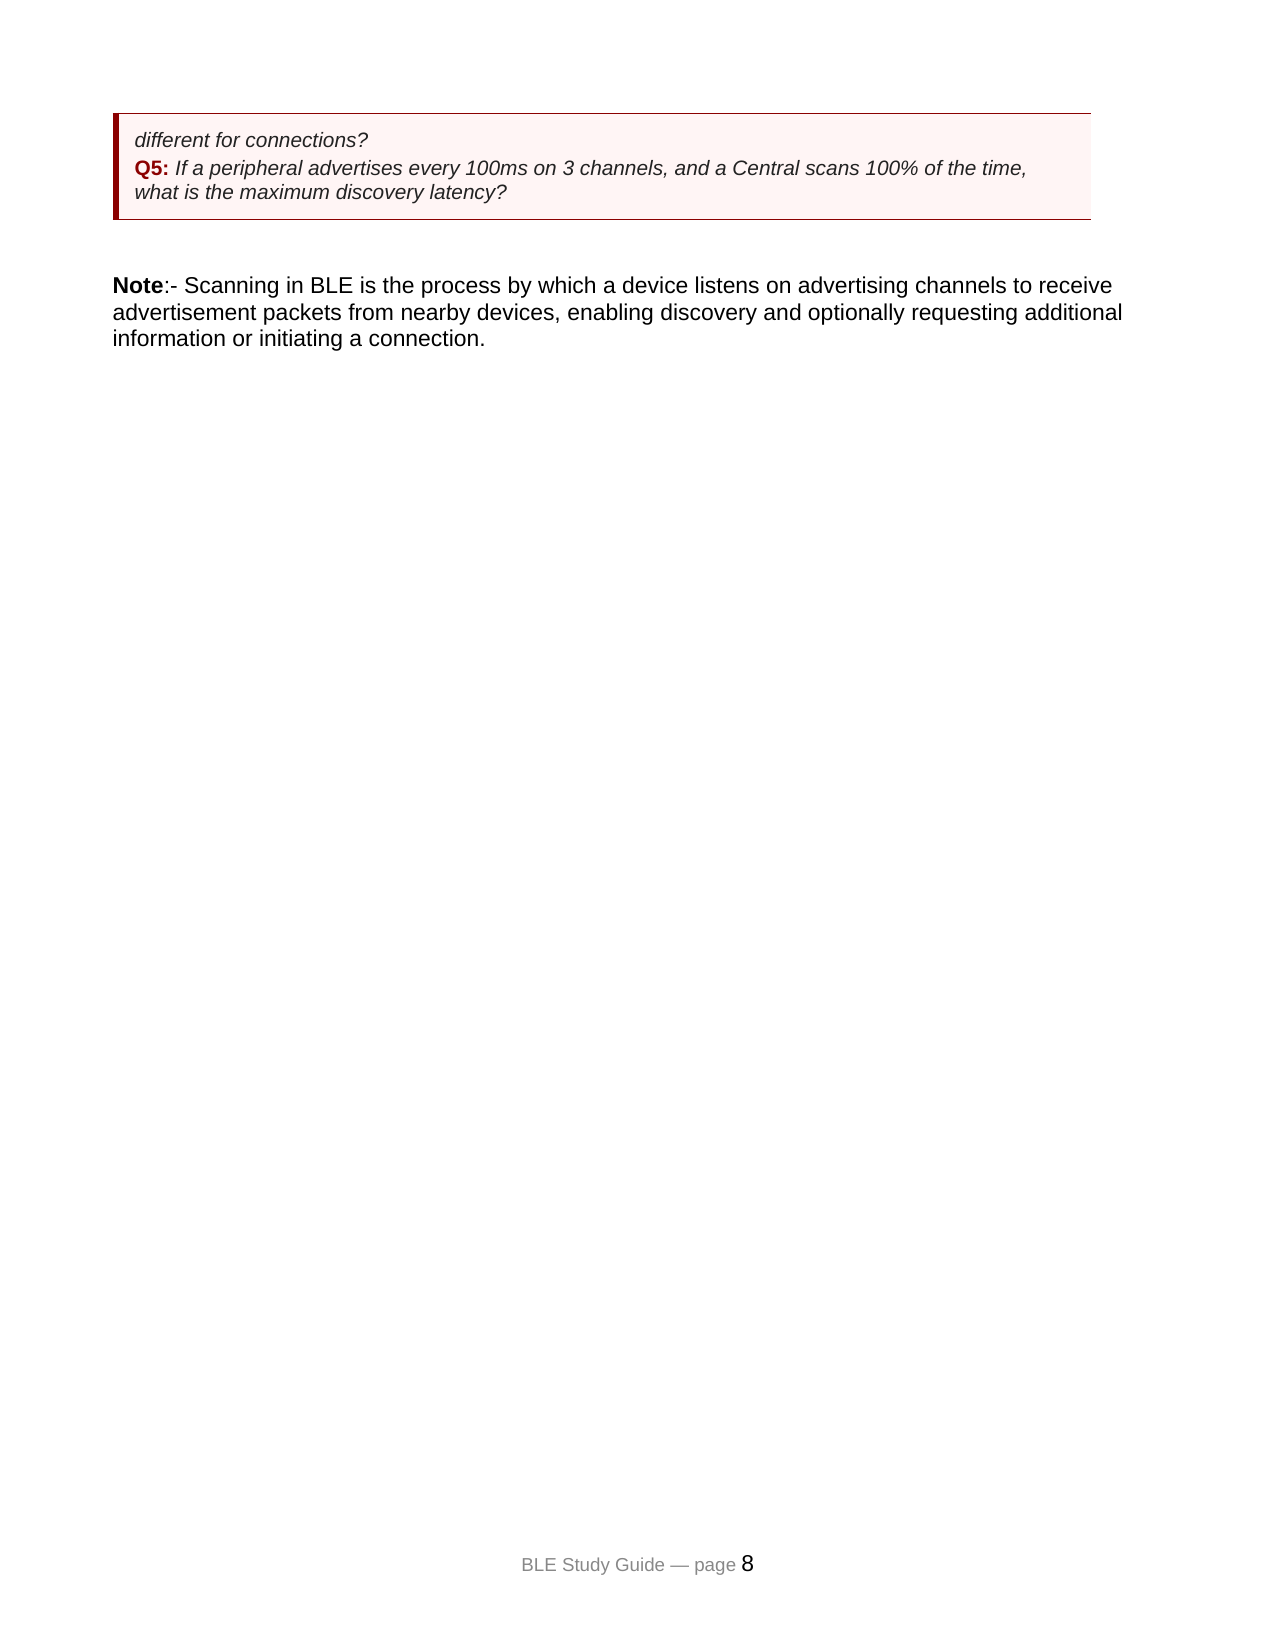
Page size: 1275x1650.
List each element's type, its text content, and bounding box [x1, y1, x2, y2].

table_header different for connections? Q5: If a peripheral advertises every 100ms on 3 channels, and a Central scans 100% of the time, what is the maximum discovery latency? [119, 114, 1091, 219]
text Note:- Scanning in BLE is the process by which a device listens on advertising channels to receive advertisement packets from nearby devices, enabling discovery and optionally requesting additional information or initiating a connection. [112, 220, 1162, 352]
